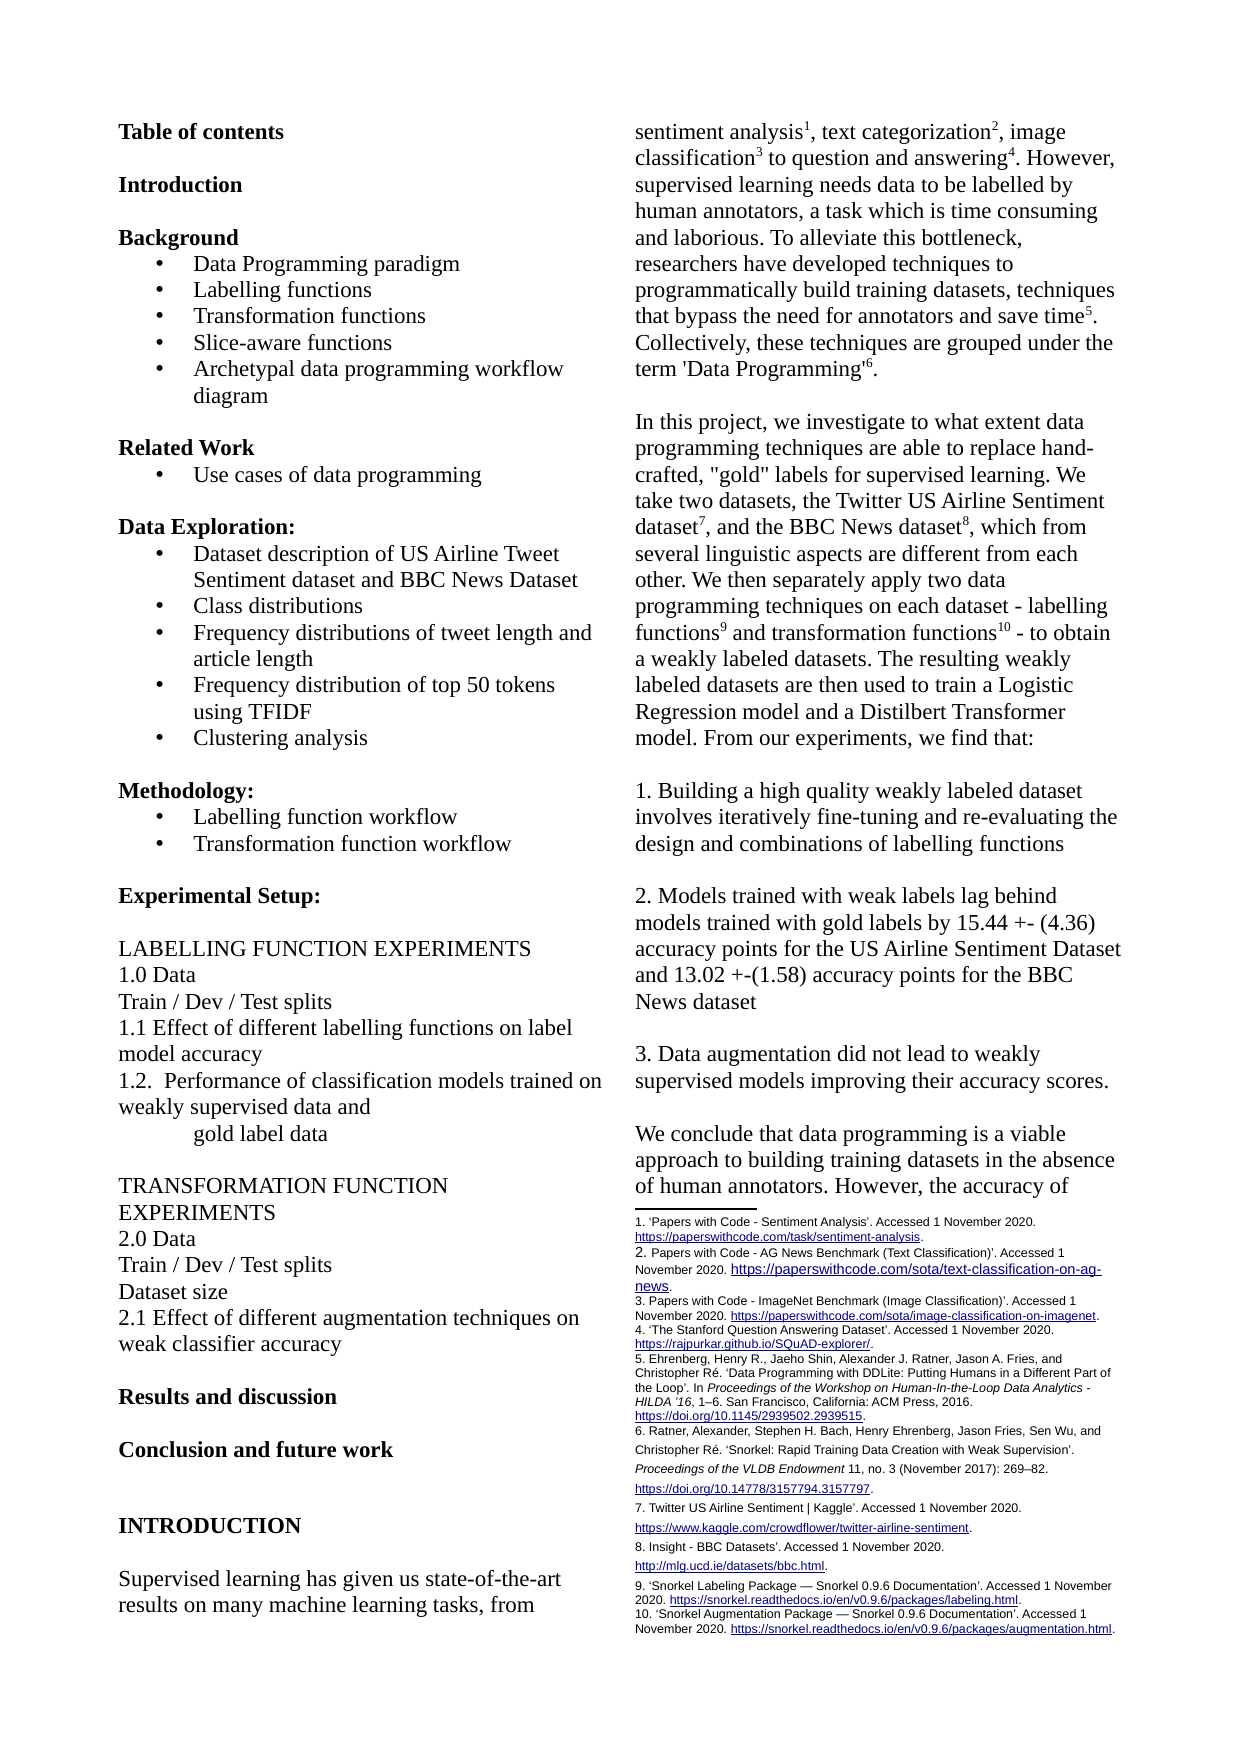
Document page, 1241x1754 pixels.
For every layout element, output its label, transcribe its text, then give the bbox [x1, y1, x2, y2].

text . Ehrenberg, Henry R., Jaeho Shin, Alexander J. Ratner, Jason A. Fries, and Christopher Ré. ‘Data Programming with DDLite: Putting Humans in a Different Part of the Loop’. In Proceedings of the Workshop on Human-In-the-Loop Data Analytics - HILDA ’16, 1–6. San Francisco, California: ACM Press, 2016. https://doi.org/10.1145/2939502.2939515. [635, 1351, 1122, 1423]
text . Papers with Code - ImageNet Benchmark (Image Classification)’. Accessed 1 November 2020. https://paperswithcode.com/sota/image-classification-on-imagenet. [635, 1294, 1122, 1323]
list Labelling functions [156, 276, 605, 303]
list Dataset description of US Airline Tweet Sentiment dataset and BBC News Dataset [156, 540, 605, 592]
text Related Work [118, 434, 605, 461]
list Data Programming paradigm [156, 250, 605, 276]
text 1.1 Effect of different labelling functions on label model accuracy [118, 1014, 605, 1067]
text 2. Models trained with weak labels lag behind models trained with gold labels by 15.44 +- (4.36) accuracy points for the US Airline Sentiment Dataset and 13.02 +-(1.58) accuracy points for the BBC News dataset [635, 882, 1122, 1014]
text . Insight - BBC Datasets’. Accessed 1 November 2020. http://mlg.ucd.ie/datasets/bbc.html. [635, 1539, 1122, 1573]
text Introduction [118, 171, 605, 197]
text TRANSFORMATION FUNCTION EXPERIMENTS [118, 1172, 605, 1225]
text . ‘The Stanford Question Answering Dataset’. Accessed 1 November 2020. https://rajpurkar.github.io/SQuAD-explorer/. [635, 1323, 1122, 1351]
text Experimental Setup: [118, 882, 605, 909]
list Frequency distributions of tweet length and article length [156, 619, 605, 672]
text Data Exploration: [118, 513, 605, 540]
list Train / Dev / Test splits [118, 988, 605, 1014]
text 1. Building a high quality weakly labeled dataset involves iteratively fine-tuning and re-evaluating the design and combinations of labelling functions [635, 777, 1122, 856]
text In this project, we investigate to what extent data programming techniques are able to replace hand-crafted, "gold" labels for supervised learning. We take two datasets, the Twitter US Airline Sentiment dataset, and the BBC News dataset, which from several linguistic aspects are different from each other. We then separately apply two data programming techniques on each dataset - labelling functions and transformation functions - to obtain a weakly labeled datasets. The resulting weakly labeled datasets are then used to train a Logistic Regression model and a Distilbert Transformer model. From our experiments, we find that: [635, 408, 1122, 751]
text . Papers with Code - AG News Benchmark (Text Classification)’. Accessed 1 November 2020. https://paperswithcode.com/sota/text-classification-on-ag-news. [635, 1244, 1122, 1294]
text . Twitter US Airline Sentiment | Kaggle’. Accessed 1 November 2020. https://www.kaggle.com/crowdflower/twitter-airline-sentiment. [635, 1501, 1122, 1534]
list Frequency distribution of top 50 tokens using TFIDF [156, 672, 605, 724]
text sentiment analysis, text categorization, image classification to question and answering. However, supervised learning needs data to be labelled by human annotators, a task which is time consuming and laborious. To alleviate this bottleneck, researchers have developed techniques to programmatically build training datasets, techniques that bypass the need for annotators and save time. Collectively, these techniques are grouped under the term 'Data Programming'. [635, 118, 1122, 382]
text LABELLING FUNCTION EXPERIMENTS [118, 935, 605, 961]
list Use cases of data programming [156, 461, 605, 487]
text . ‘Papers with Code - Sentiment Analysis’. Accessed 1 November 2020. https://paperswithcode.com/task/sentiment-analysis. [635, 1215, 1122, 1244]
text . Ratner, Alexander, Stephen H. Bach, Henry Ehrenberg, Jason Fries, Sen Wu, and Christopher Ré. ‘Snorkel: Rapid Training Data Creation with Weak Supervision’. Proceedings of the VLDB Endowment 11, no. 3 (November 2017): 269–82. https://doi.org/10.14778/3157794.3157797. [635, 1423, 1122, 1496]
text 1.0 Data [118, 961, 605, 988]
text . ‘Snorkel Labeling Package — Snorkel 0.9.6 Documentation’. Accessed 1 November 2020. https://snorkel.readthedocs.io/en/v0.9.6/packages/labeling.html. [635, 1578, 1122, 1607]
list Archetypal data programming workflow diagram [156, 355, 605, 408]
list Transformation function workflow [156, 830, 605, 856]
text Conclusion and future work [118, 1436, 605, 1462]
text Background [118, 223, 605, 250]
text 2.1 Effect of different augmentation techniques on weak classifier accuracy [118, 1304, 605, 1357]
list Train / Dev / Test splits [118, 1251, 605, 1278]
text 2.0 Data [118, 1225, 605, 1251]
text Table of contents [118, 118, 605, 144]
text 1.2. Performance of classification models trained on weakly supervised data and gold label data [118, 1067, 605, 1146]
list Labelling function workflow [156, 803, 605, 830]
text Results and discussion [118, 1383, 605, 1409]
text We conclude that data programming is a viable approach to building training datasets in the absence of human annotators. However, the accuracy of [635, 1119, 1122, 1199]
list Clustering analysis [156, 724, 605, 751]
text . ‘Snorkel Augmentation Package — Snorkel 0.9.6 Documentation’. Accessed 1 November 2020. https://snorkel.readthedocs.io/en/v0.9.6/packages/augmentation.html. [635, 1607, 1122, 1636]
text Methodology: [118, 777, 605, 803]
text Supervised learning has given us state-of-the-art results on many machine learning tasks, from [118, 1565, 605, 1618]
list Dataset size [118, 1278, 605, 1304]
list Transformation functions [156, 303, 605, 329]
text INTRODUCTION [118, 1512, 605, 1539]
list Class distributions [156, 592, 605, 619]
list Slice-aware functions [156, 329, 605, 355]
text 3. Data augmentation did not lead to weakly supervised models improving their accuracy scores. [635, 1041, 1122, 1093]
